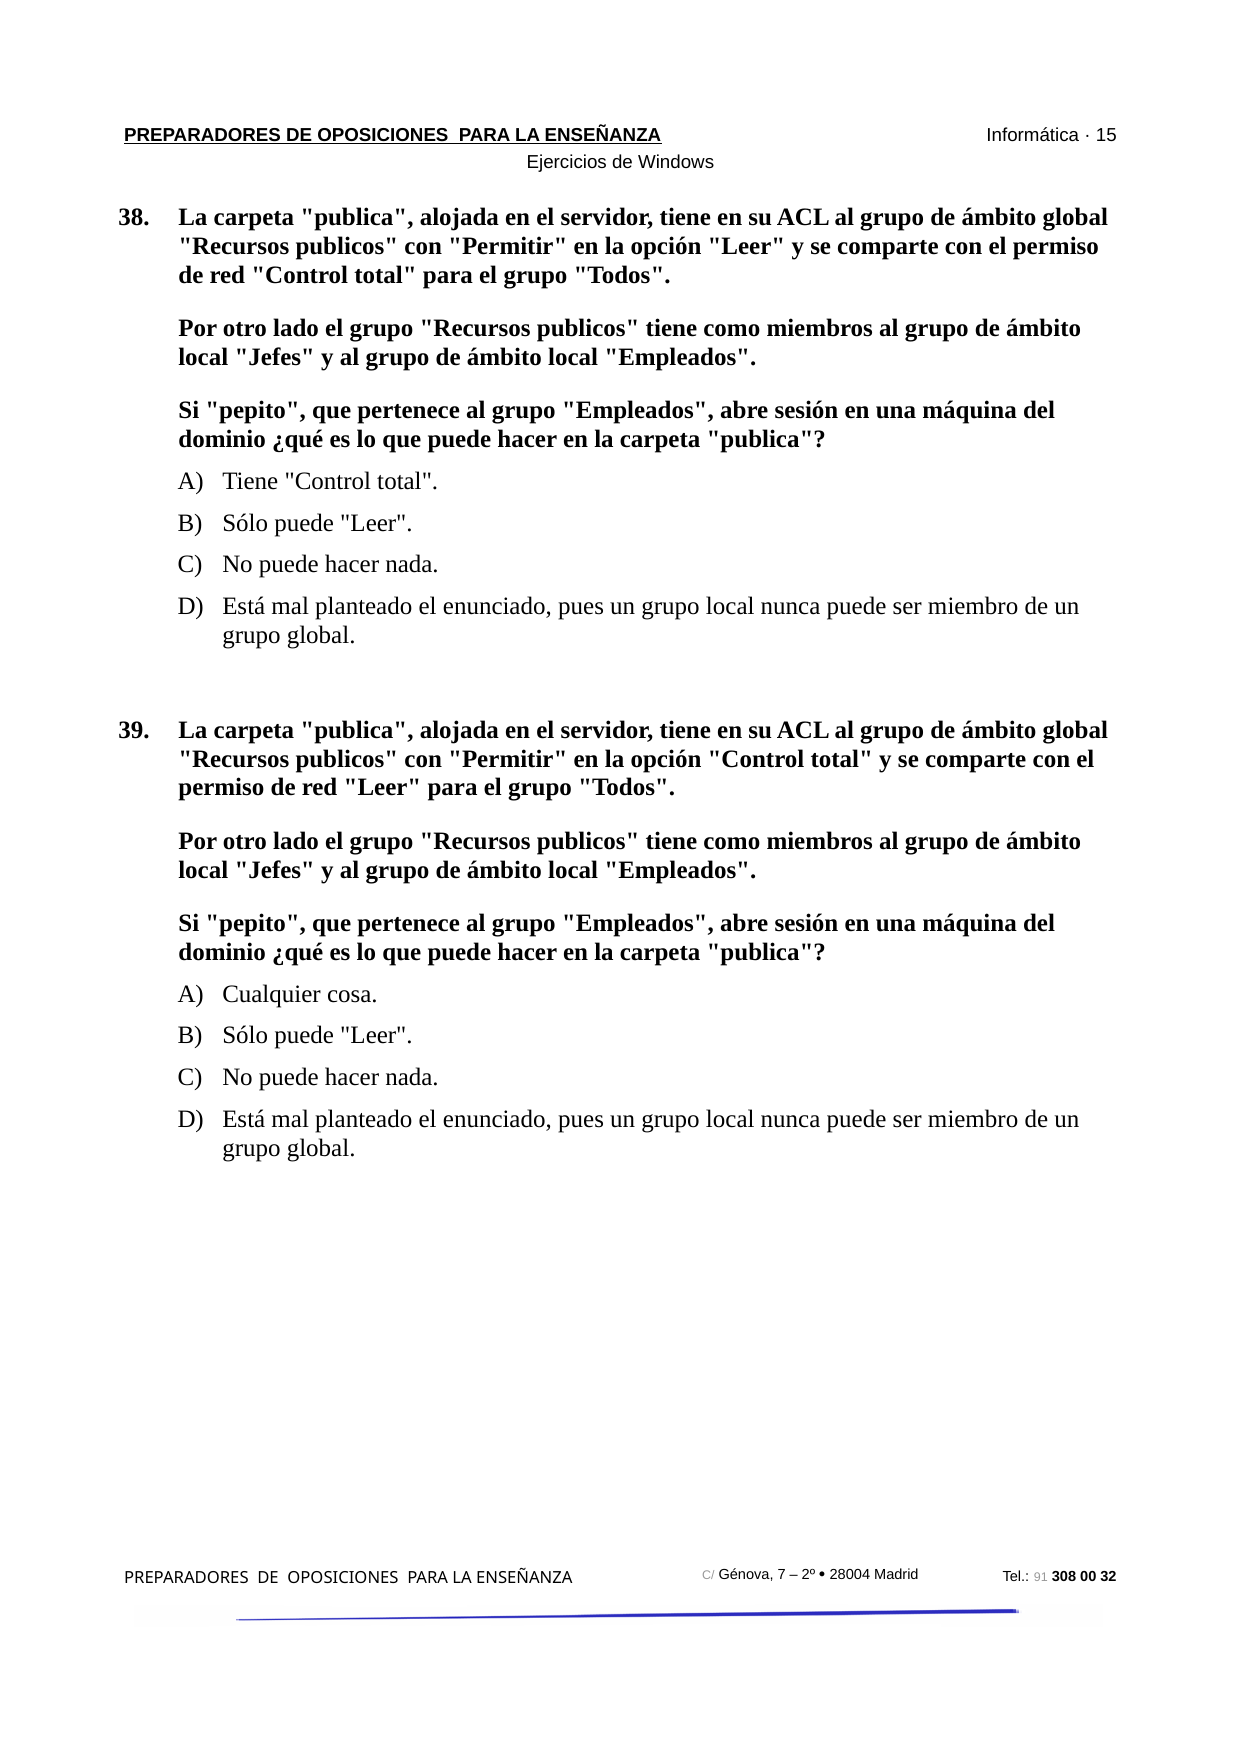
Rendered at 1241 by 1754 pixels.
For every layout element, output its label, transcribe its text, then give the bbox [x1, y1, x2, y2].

subtitle Sólo puede "Leer". [177, 1021, 1122, 1049]
subtitle Por otro lado el grupo "Recursos publicos" tiene como miembros al grupo de ámbito local "Jefes" y al grupo de ámbito local "Empleados". [118, 826, 1122, 883]
subtitle Por otro lado el grupo "Recursos publicos" tiene como miembros al grupo de ámbito local "Jefes" y al grupo de ámbito local "Empleados". [118, 313, 1122, 371]
picture [134, 1602, 1103, 1627]
subtitle La carpeta "publica", alojada en el servidor, tiene en su ACL al grupo de ámbito global "Recursos publicos" con "Permitir" en la opción "Leer" y se comparte con el permiso de red "Control total" para el grupo "Todos". [118, 202, 1122, 288]
subtitle Cualquier cosa. [177, 979, 1122, 1007]
subtitle No puede hacer nada. [177, 549, 1122, 578]
subtitle Está mal planteado el enunciado, pues un grupo local nunca puede ser miembro de un grupo global. [177, 591, 1122, 649]
subtitle Sólo puede "Leer". [177, 508, 1122, 537]
subtitle La carpeta "publica", alojada en el servidor, tiene en su ACL al grupo de ámbito global "Recursos publicos" con "Permitir" en la opción "Control total" y se comparte con el permiso de red "Leer" para el grupo "Todos". [118, 715, 1122, 801]
subtitle Está mal planteado el enunciado, pues un grupo local nunca puede ser miembro de un grupo global. [177, 1104, 1122, 1162]
subtitle Tiene "Control total". [177, 466, 1122, 495]
subtitle No puede hacer nada. [177, 1062, 1122, 1091]
subtitle Si "pepito", que pertenece al grupo "Empleados", abre sesión en una máquina del dominio ¿qué es lo que puede hacer en la carpeta "publica"? [118, 908, 1122, 966]
subtitle Si "pepito", que pertenece al grupo "Empleados", abre sesión en una máquina del dominio ¿qué es lo que puede hacer en la carpeta "publica"? [118, 396, 1122, 453]
